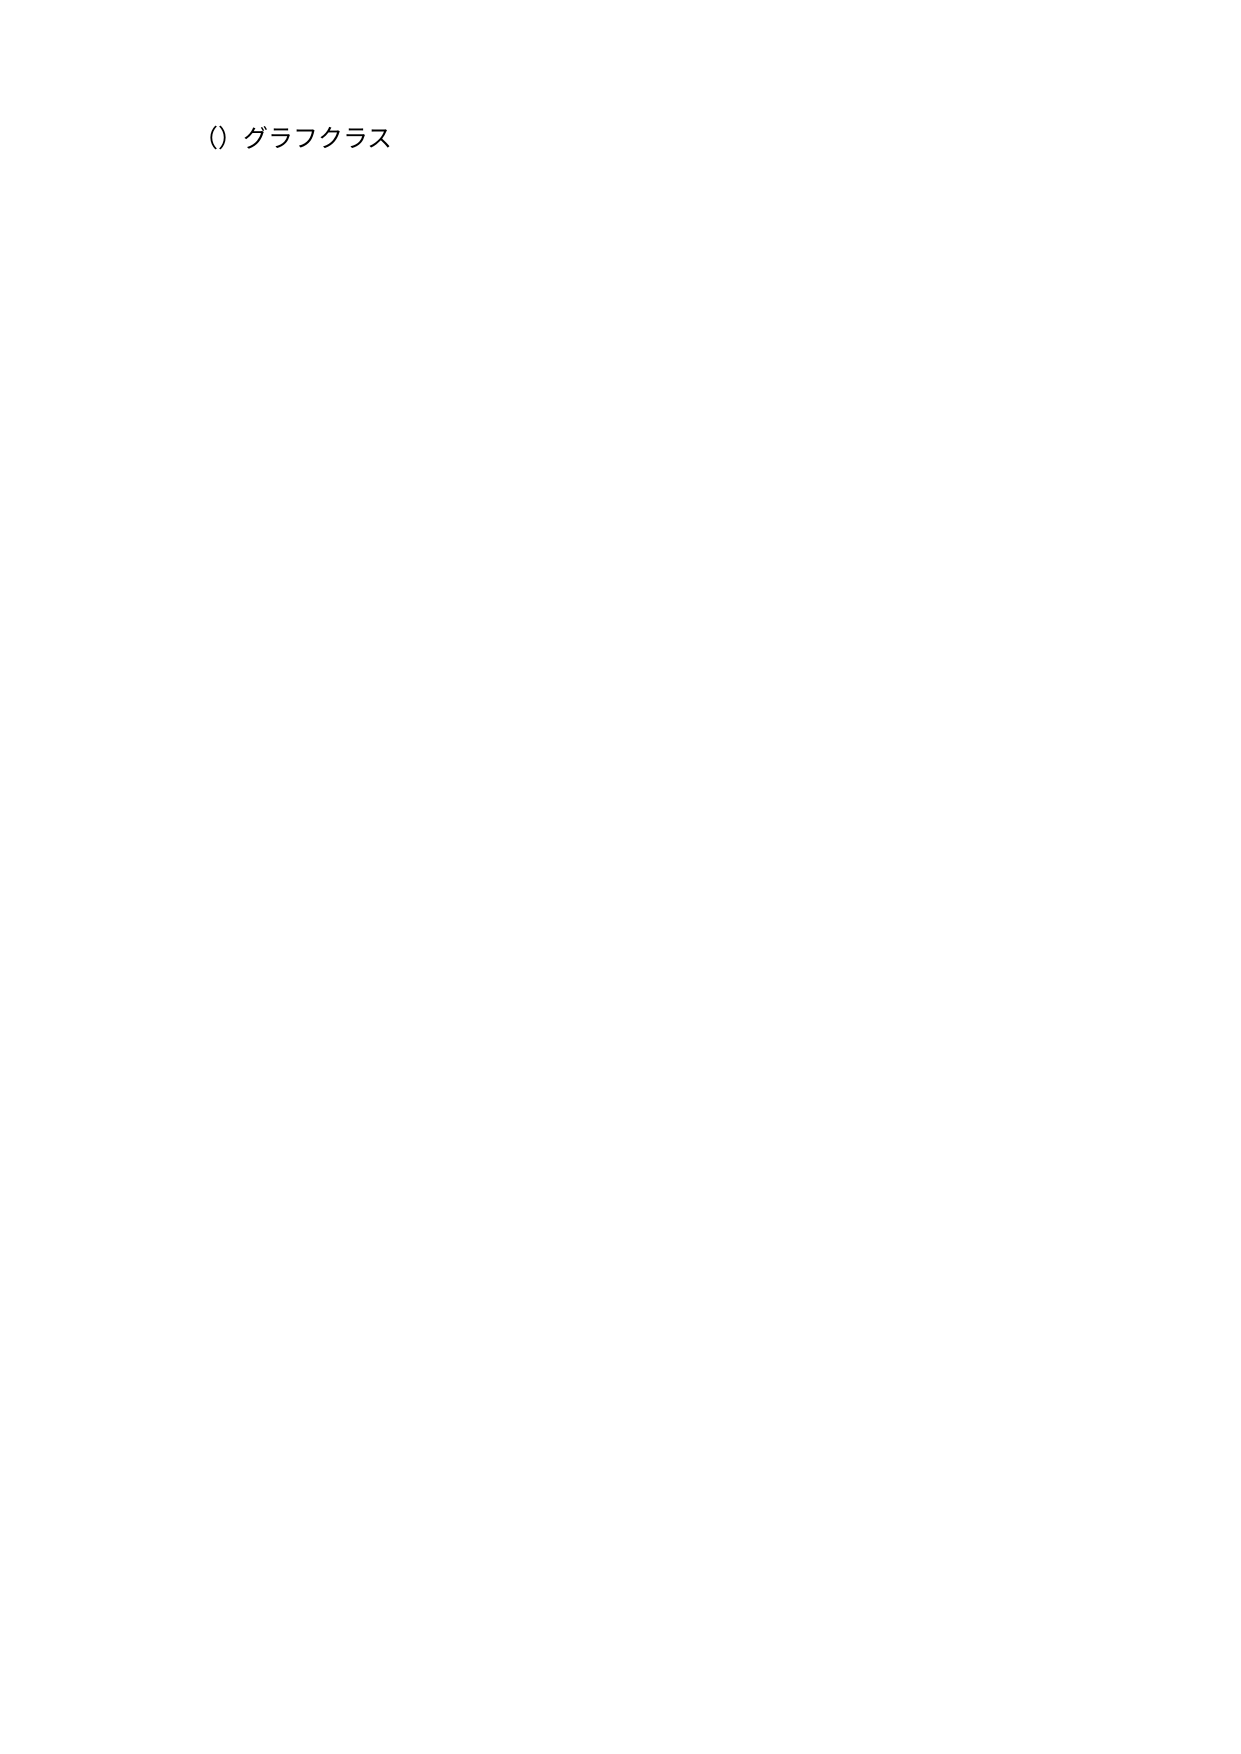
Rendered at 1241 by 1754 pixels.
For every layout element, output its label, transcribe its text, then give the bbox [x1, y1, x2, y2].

text （）グラフクラス [118, 118, 1122, 154]
